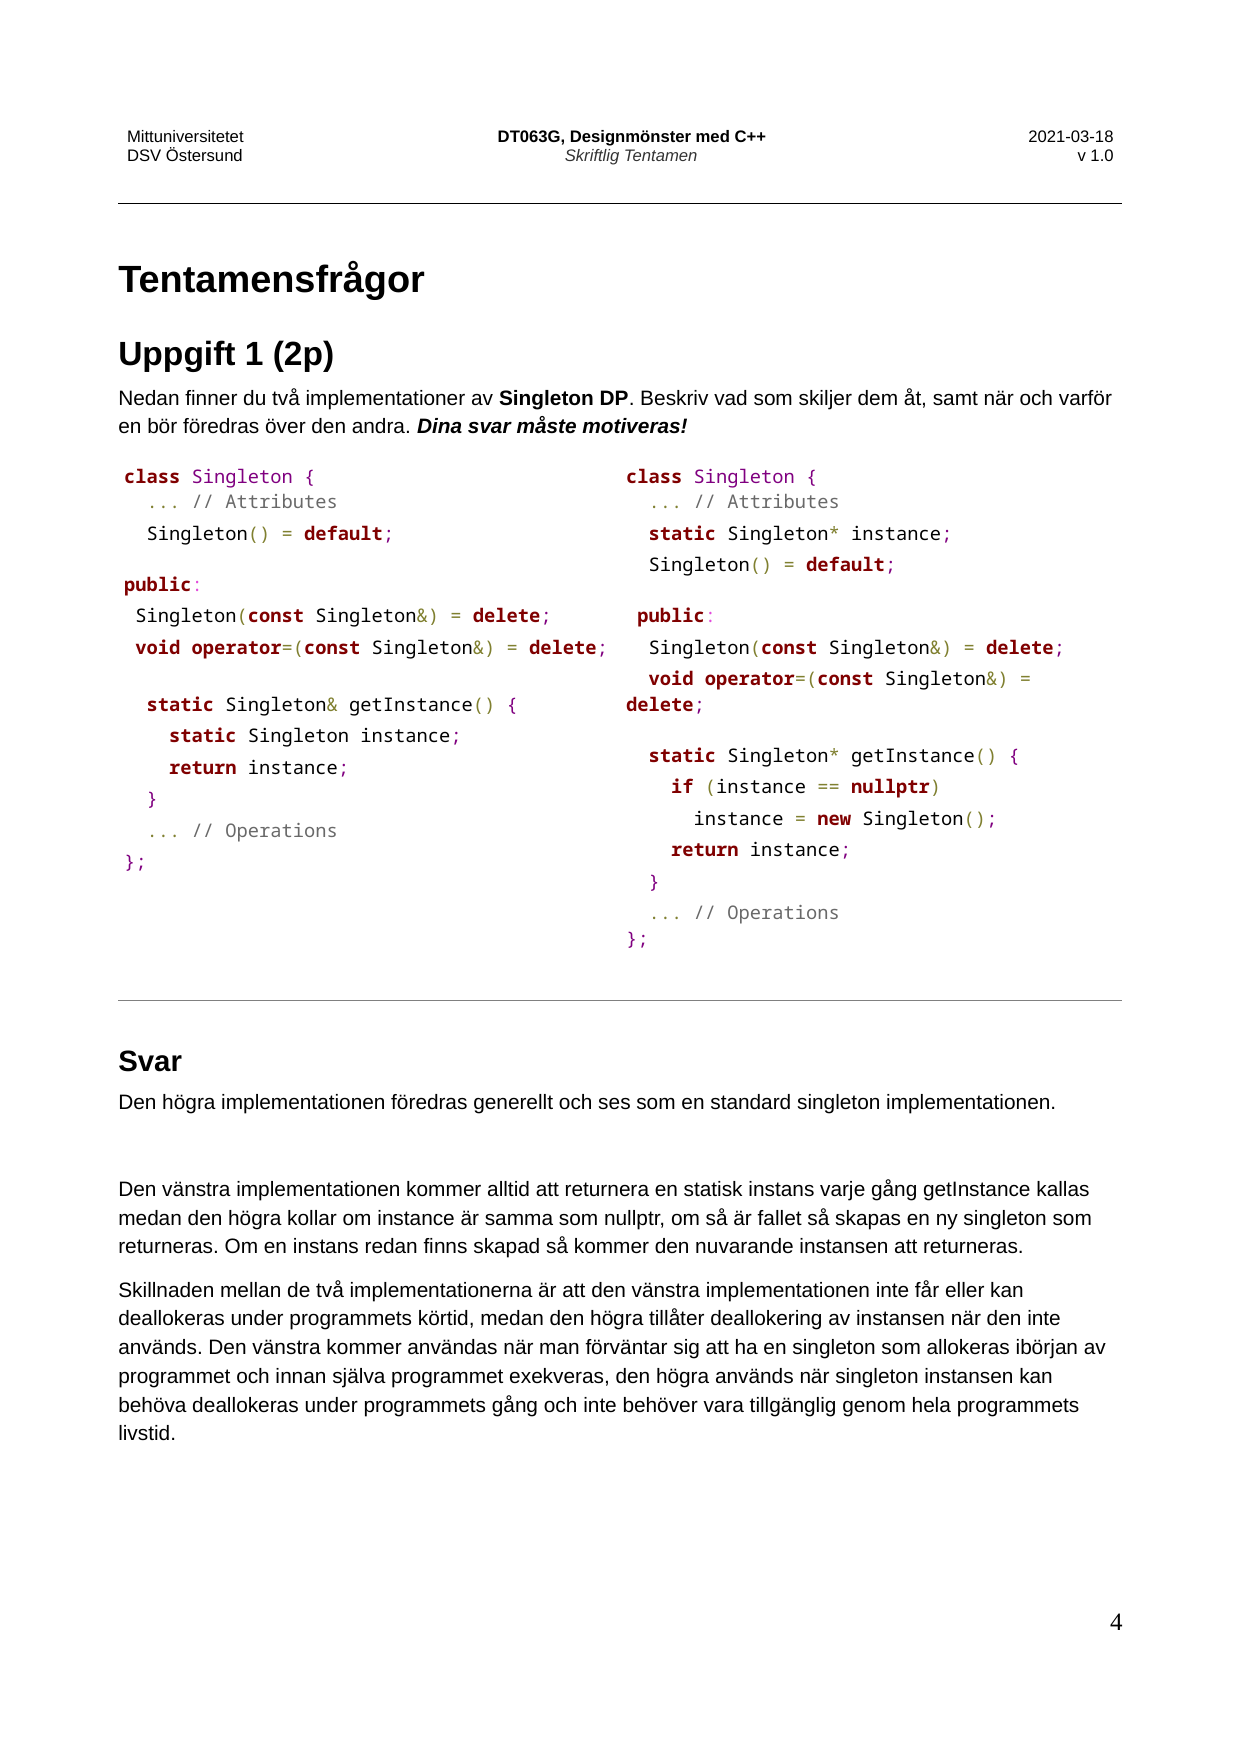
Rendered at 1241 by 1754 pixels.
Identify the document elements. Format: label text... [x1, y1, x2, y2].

table_header class Singleton { ... // Attributes static Singleton* instance; Singleton() = default; public: Singleton(const Singleton&) = delete; void operator=(const Singleton&) = delete; static Singleton* getInstance() { if (instance == nullptr) instance = new Singleton(); return instance; } ... // Operations }; [620, 458, 1122, 956]
text Nedan finner du två implementationer av Singleton DP. Beskriv vad som skiljer dem åt, samt när och varför en bör föredras över den andra. Dina svar måste motiveras! [118, 385, 1122, 438]
text Skillnaden mellan de två implementationerna är att den vänstra implementationen inte får eller kan deallokeras under programmets körtid, medan den högra tillåter deallokering av instansen när den inte används. Den vänstra kommer användas när man förväntar sig att ha en singleton som allokeras ibörjan av programmet och innan själva programmet exekveras, den högra används när singleton instansen kan behöva deallokeras under programmets gång och inte behöver vara tillgänglig genom hela programmets livstid. [118, 1277, 1122, 1445]
text Den högra implementationen föredras generellt och ses som en standard singleton implementationen. [118, 1090, 1122, 1114]
subtitle Tentamensfrågor [118, 257, 1122, 301]
table_header class Singleton { ... // Attributes Singleton() = default; public: Singleton(const Singleton&) = delete; void operator=(const Singleton&) = delete; static Singleton& getInstance() { static Singleton instance; return instance; } ... // Operations }; [118, 458, 620, 956]
text Den vänstra implementationen kommer alltid att returnera en statisk instans varje gång getInstance kallas medan den högra kollar om instance är samma som nullptr, om så är fallet så skapas en ny singleton som returneras. Om en instans redan finns skapad så kommer den nuvarande instansen att returneras. [118, 1177, 1122, 1258]
subtitle Svar [118, 1044, 1122, 1077]
subtitle Uppgift 1 (2p) [118, 334, 1122, 373]
